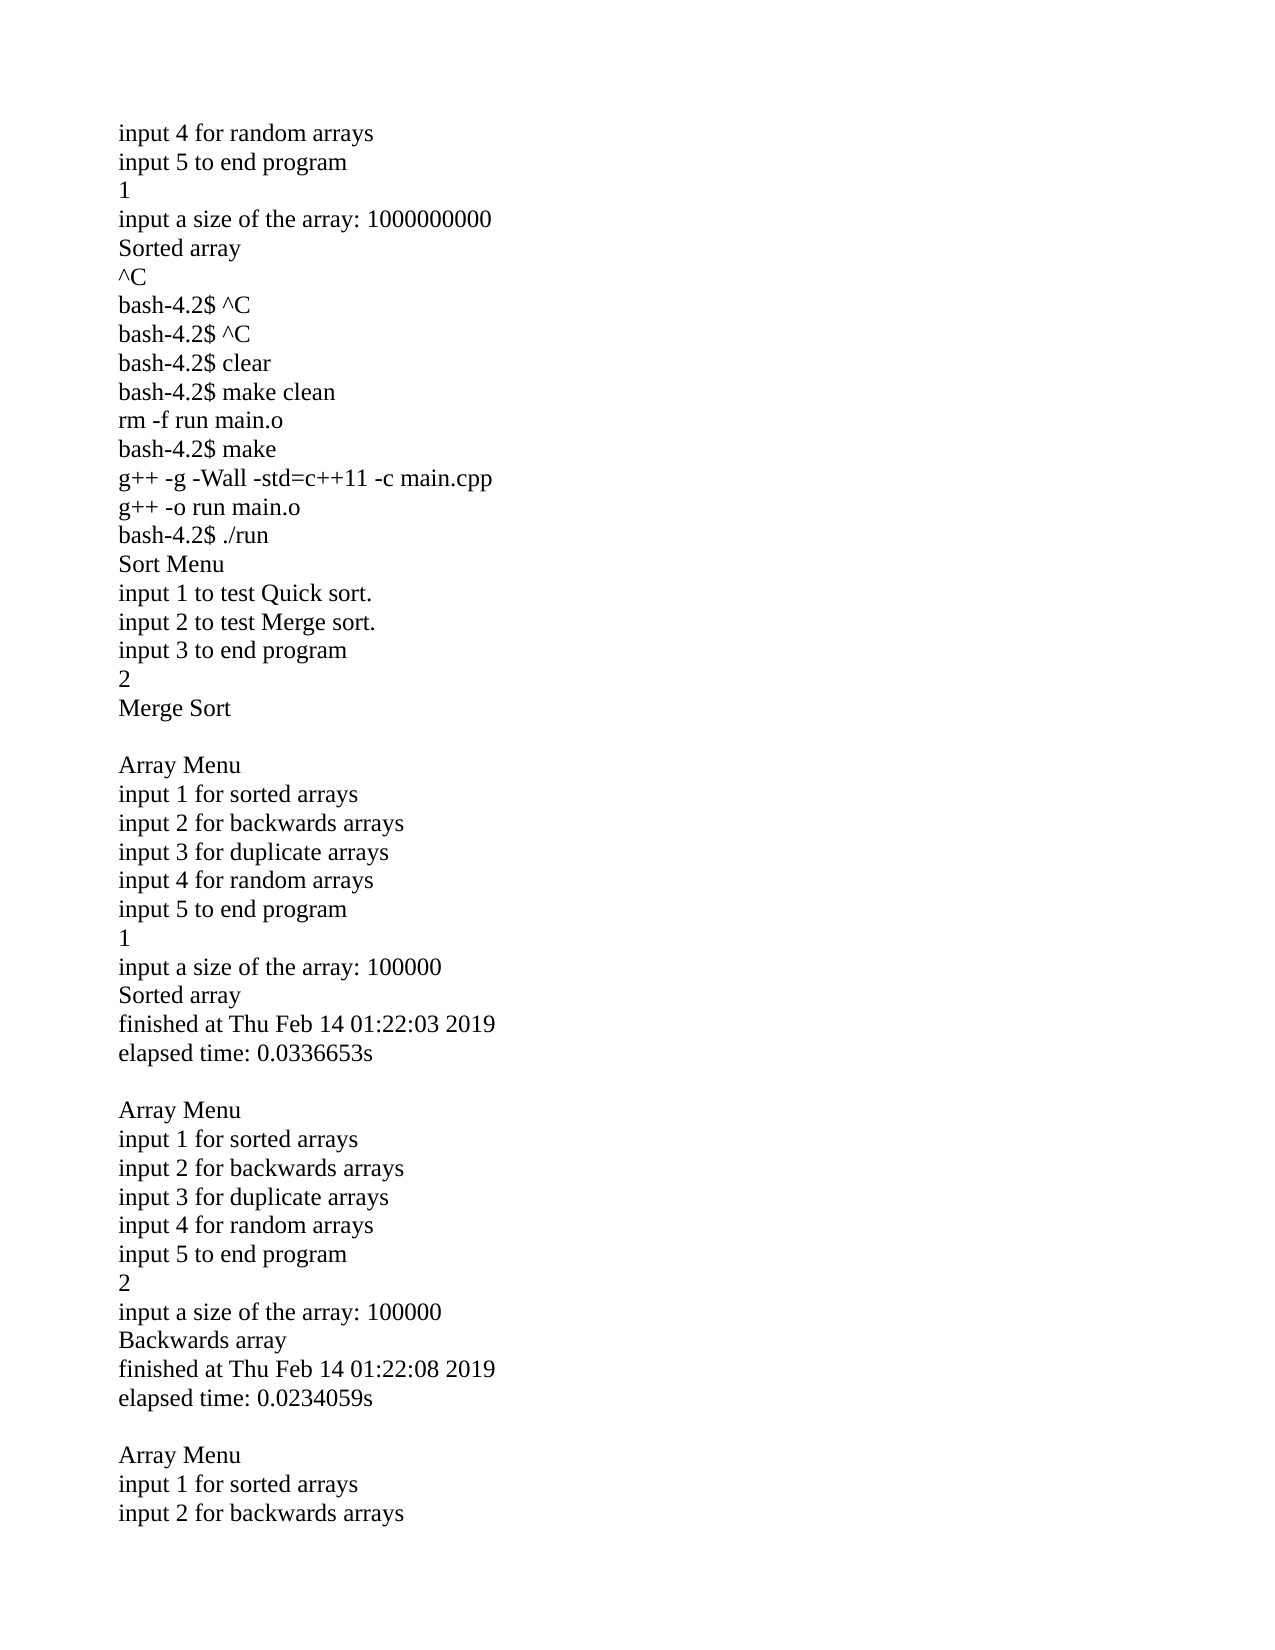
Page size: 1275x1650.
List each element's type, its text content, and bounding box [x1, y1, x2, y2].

text input 2 to test Merge sort. [118, 607, 1157, 636]
text input 5 to end program [118, 894, 1157, 923]
text Backwards array [118, 1326, 1157, 1354]
text input 1 to test Quick sort. [118, 578, 1157, 607]
text 2 [118, 664, 1157, 693]
text Merge Sort [118, 693, 1157, 722]
text Sort Menu [118, 549, 1157, 578]
text input a size of the array: 1000000000 [118, 204, 1157, 233]
text bash-4.2$ ^C [118, 291, 1157, 319]
text g++ -o run main.o [118, 492, 1157, 521]
text bash-4.2$ ./run [118, 521, 1157, 549]
text input 2 for backwards arrays [118, 1498, 1157, 1527]
text Sorted array [118, 981, 1157, 1009]
text bash-4.2$ clear [118, 348, 1157, 377]
text rm -f run main.o [118, 406, 1157, 434]
text input 5 to end program [118, 147, 1157, 176]
text bash-4.2$ ^C [118, 319, 1157, 348]
text input 1 for sorted arrays [118, 779, 1157, 808]
text input 3 to end program [118, 636, 1157, 664]
text input 3 for duplicate arrays [118, 1182, 1157, 1211]
text finished at Thu Feb 14 01:22:03 2019 [118, 1009, 1157, 1038]
text Array Menu [118, 751, 1157, 779]
text input 4 for random arrays [118, 118, 1157, 147]
text ^C [118, 262, 1157, 291]
text 2 [118, 1268, 1157, 1297]
text g++ -g -Wall -std=c++11 -c main.cpp [118, 463, 1157, 492]
text Array Menu [118, 1441, 1157, 1469]
text input 1 for sorted arrays [118, 1124, 1157, 1153]
text elapsed time: 0.0234059s [118, 1383, 1157, 1412]
text input 4 for random arrays [118, 866, 1157, 894]
text input 2 for backwards arrays [118, 808, 1157, 837]
text input 1 for sorted arrays [118, 1469, 1157, 1498]
text input 2 for backwards arrays [118, 1153, 1157, 1182]
text Array Menu [118, 1096, 1157, 1124]
text 1 [118, 923, 1157, 952]
text bash-4.2$ make [118, 434, 1157, 463]
text bash-4.2$ make clean [118, 377, 1157, 406]
text input a size of the array: 100000 [118, 1297, 1157, 1326]
text input a size of the array: 100000 [118, 952, 1157, 981]
text 1 [118, 176, 1157, 204]
text input 5 to end program [118, 1239, 1157, 1268]
text Sorted array [118, 233, 1157, 262]
text elapsed time: 0.0336653s [118, 1038, 1157, 1067]
text input 3 for duplicate arrays [118, 837, 1157, 866]
text input 4 for random arrays [118, 1211, 1157, 1239]
text finished at Thu Feb 14 01:22:08 2019 [118, 1354, 1157, 1383]
